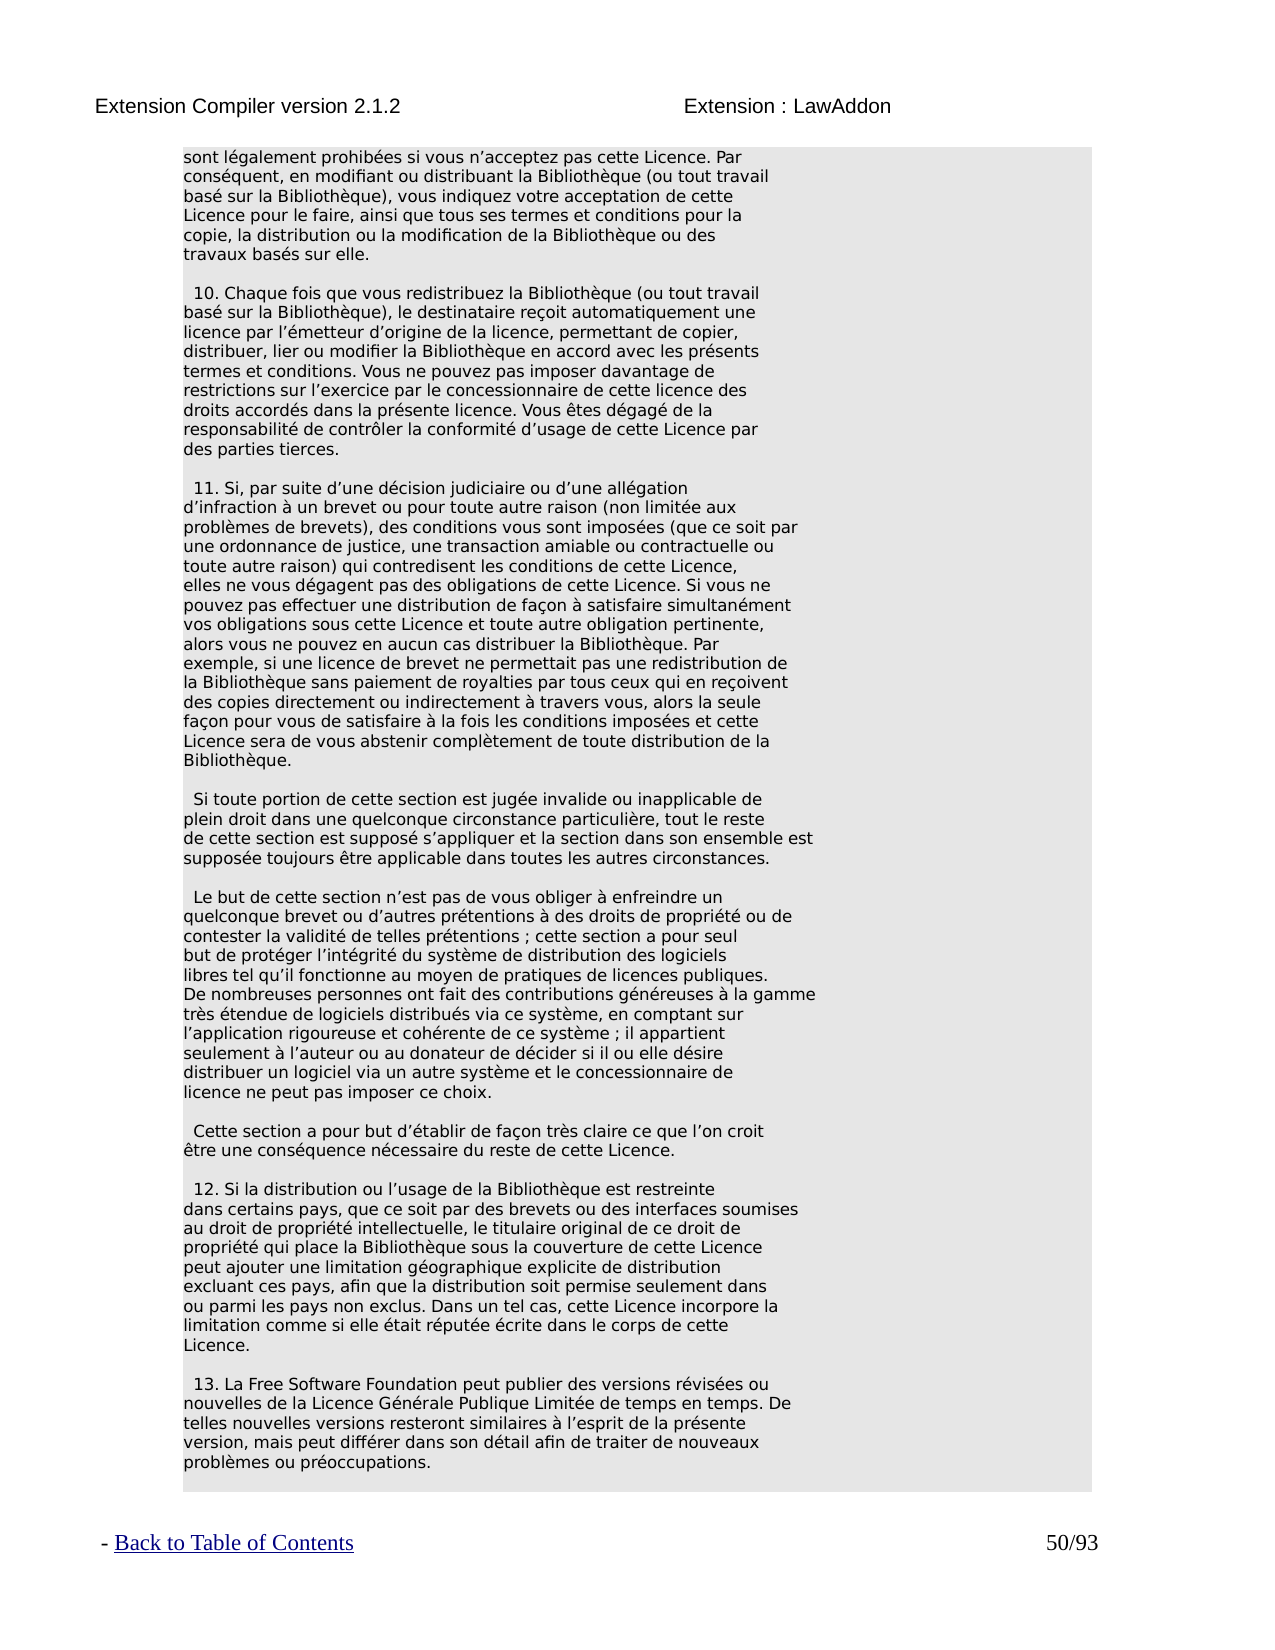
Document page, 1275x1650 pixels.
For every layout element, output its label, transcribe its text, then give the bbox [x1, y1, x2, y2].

text alors vous ne pouvez en aucun cas distribuer la Bibliothèque. Par [183, 634, 1092, 654]
text Licence. [183, 1336, 1092, 1355]
text être une conséquence nécessaire du reste de cette Licence. [183, 1141, 1092, 1160]
text d’infraction à un brevet ou pour toute autre raison (non limitée aux [183, 498, 1092, 518]
text 13. La Free Software Foundation peut publier des versions révisées ou [183, 1375, 1092, 1394]
text vos obligations sous cette Licence et toute autre obligation pertinente, [183, 615, 1092, 634]
text basé sur la Bibliothèque), le destinataire reçoit automatiquement une [183, 303, 1092, 323]
text droits accordés dans la présente licence. Vous êtes dégagé de la [183, 401, 1092, 420]
text telles nouvelles versions resteront similaires à l’esprit de la présente [183, 1414, 1092, 1433]
text nouvelles de la Licence Générale Publique Limitée de temps en temps. De [183, 1394, 1092, 1414]
text au droit de propriété intellectuelle, le titulaire original de ce droit de [183, 1219, 1092, 1238]
text excluant ces pays, afin que la distribution soit permise seulement dans [183, 1277, 1092, 1297]
text elles ne vous dégagent pas des obligations de cette Licence. Si vous ne [183, 576, 1092, 596]
text problèmes ou préoccupations. [183, 1453, 1092, 1472]
text travaux basés sur elle. [183, 245, 1092, 264]
text contester la validité de telles prétentions ; cette section a pour seul [183, 927, 1092, 946]
text copie, la distribution ou la modification de la Bibliothèque ou des [183, 225, 1092, 245]
text quelconque brevet ou d’autres prétentions à des droits de propriété ou de [183, 907, 1092, 927]
text plein droit dans une quelconque circonstance particulière, tout le reste [183, 810, 1092, 829]
text ou parmi les pays non exclus. Dans un tel cas, cette Licence incorpore la [183, 1297, 1092, 1316]
text distribuer, lier ou modifier la Bibliothèque en accord avec les présents [183, 342, 1092, 362]
text licence par l’émetteur d’origine de la licence, permettant de copier, [183, 323, 1092, 342]
text termes et conditions. Vous ne pouvez pas imposer davantage de [183, 362, 1092, 381]
text des copies directement ou indirectement à travers vous, alors la seule [183, 693, 1092, 712]
text version, mais peut différer dans son détail afin de traiter de nouveaux [183, 1433, 1092, 1453]
text propriété qui place la Bibliothèque sous la couverture de cette Licence [183, 1238, 1092, 1258]
text l’application rigoureuse et cohérente de ce système ; il appartient [183, 1024, 1092, 1043]
text la Bibliothèque sans paiement de royalties par tous ceux qui en reçoivent [183, 673, 1092, 693]
text façon pour vous de satisfaire à la fois les conditions imposées et cette [183, 712, 1092, 732]
text problèmes de brevets), des conditions vous sont imposées (que ce soit par [183, 518, 1092, 537]
text conséquent, en modifiant ou distribuant la Bibliothèque (ou tout travail [183, 167, 1092, 186]
text Licence sera de vous abstenir complètement de toute distribution de la [183, 732, 1092, 751]
text une ordonnance de justice, une transaction amiable ou contractuelle ou [183, 537, 1092, 557]
text Licence pour le faire, ainsi que tous ses termes et conditions pour la [183, 206, 1092, 225]
text très étendue de logiciels distribués via ce système, en comptant sur [183, 1004, 1092, 1024]
text but de protéger l’intégrité du système de distribution des logiciels [183, 946, 1092, 966]
text Si toute portion de cette section est jugée invalide ou inapplicable de [183, 790, 1092, 810]
text 12. Si la distribution ou l’usage de la Bibliothèque est restreinte [183, 1180, 1092, 1199]
text des parties tierces. [183, 440, 1092, 459]
text pouvez pas effectuer une distribution de façon à satisfaire simultanément [183, 596, 1092, 615]
text libres tel qu’il fonctionne au moyen de pratiques de licences publiques. [183, 966, 1092, 985]
text exemple, si une licence de brevet ne permettait pas une redistribution de [183, 654, 1092, 673]
text dans certains pays, que ce soit par des brevets ou des interfaces soumises [183, 1199, 1092, 1219]
text toute autre raison) qui contredisent les conditions de cette Licence, [183, 557, 1092, 576]
text De nombreuses personnes ont fait des contributions généreuses à la gamme [183, 985, 1092, 1004]
text distribuer un logiciel via un autre système et le concessionnaire de [183, 1063, 1092, 1082]
text Le but de cette section n’est pas de vous obliger à enfreindre un [183, 888, 1092, 907]
text responsabilité de contrôler la conformité d’usage de cette Licence par [183, 420, 1092, 440]
text peut ajouter une limitation géographique explicite de distribution [183, 1258, 1092, 1277]
text Bibliothèque. [183, 751, 1092, 771]
text limitation comme si elle était réputée écrite dans le corps de cette [183, 1316, 1092, 1336]
text restrictions sur l’exercice par le concessionnaire de cette licence des [183, 381, 1092, 401]
text licence ne peut pas imposer ce choix. [183, 1082, 1092, 1102]
text sont légalement prohibées si vous n’acceptez pas cette Licence. Par [183, 147, 1092, 167]
text Cette section a pour but d’établir de façon très claire ce que l’on croit [183, 1121, 1092, 1141]
text 11. Si, par suite d’une décision judiciaire ou d’une allégation [183, 479, 1092, 498]
text seulement à l’auteur ou au donateur de décider si il ou elle désire [183, 1043, 1092, 1063]
text supposée toujours être applicable dans toutes les autres circonstances. [183, 849, 1092, 868]
text de cette section est supposé s’appliquer et la section dans son ensemble est [183, 829, 1092, 849]
text 10. Chaque fois que vous redistribuez la Bibliothèque (ou tout travail [183, 284, 1092, 303]
text basé sur la Bibliothèque), vous indiquez votre acceptation de cette [183, 186, 1092, 206]
